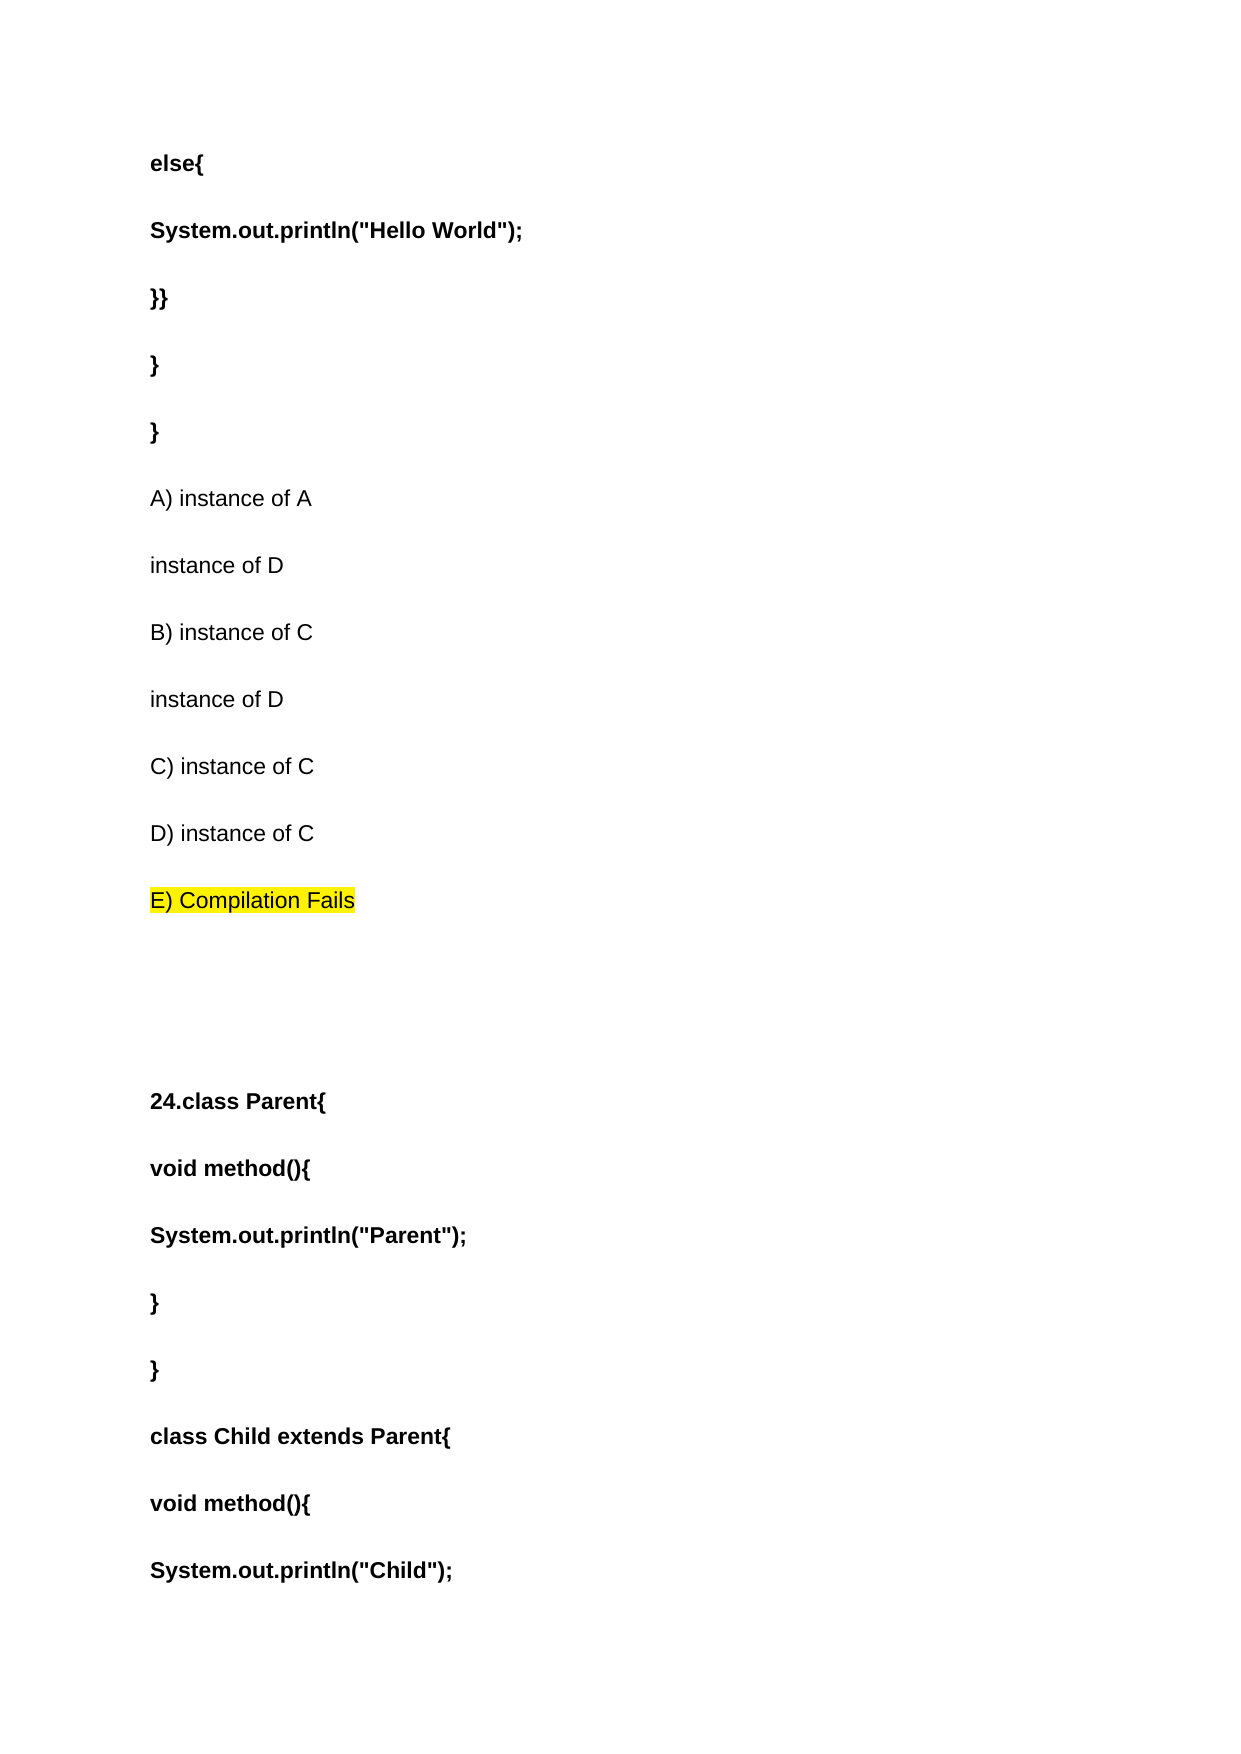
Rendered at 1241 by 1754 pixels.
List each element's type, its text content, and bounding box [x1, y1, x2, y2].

text }} [150, 284, 1090, 310]
text instance of D [150, 552, 1090, 578]
text } [150, 1289, 1090, 1315]
text System.out.println("Hello World"); [150, 217, 1090, 243]
text B) instance of C [150, 619, 1090, 645]
text C) instance of C [150, 753, 1090, 779]
text System.out.println("Parent"); [150, 1222, 1090, 1248]
text } [150, 418, 1090, 444]
text class Child extends Parent{ [150, 1423, 1090, 1449]
text System.out.println("Child"); [150, 1557, 1090, 1583]
text E) Compilation Fails [150, 887, 1090, 913]
text } [150, 351, 1090, 377]
text void method(){ [150, 1489, 1090, 1516]
text else{ [150, 150, 1090, 176]
text 24.class Parent{ [150, 1088, 1090, 1114]
text } [150, 1356, 1090, 1382]
text instance of D [150, 686, 1090, 712]
text void method(){ [150, 1155, 1090, 1181]
text A) instance of A [150, 485, 1090, 511]
text D) instance of C [150, 820, 1090, 846]
